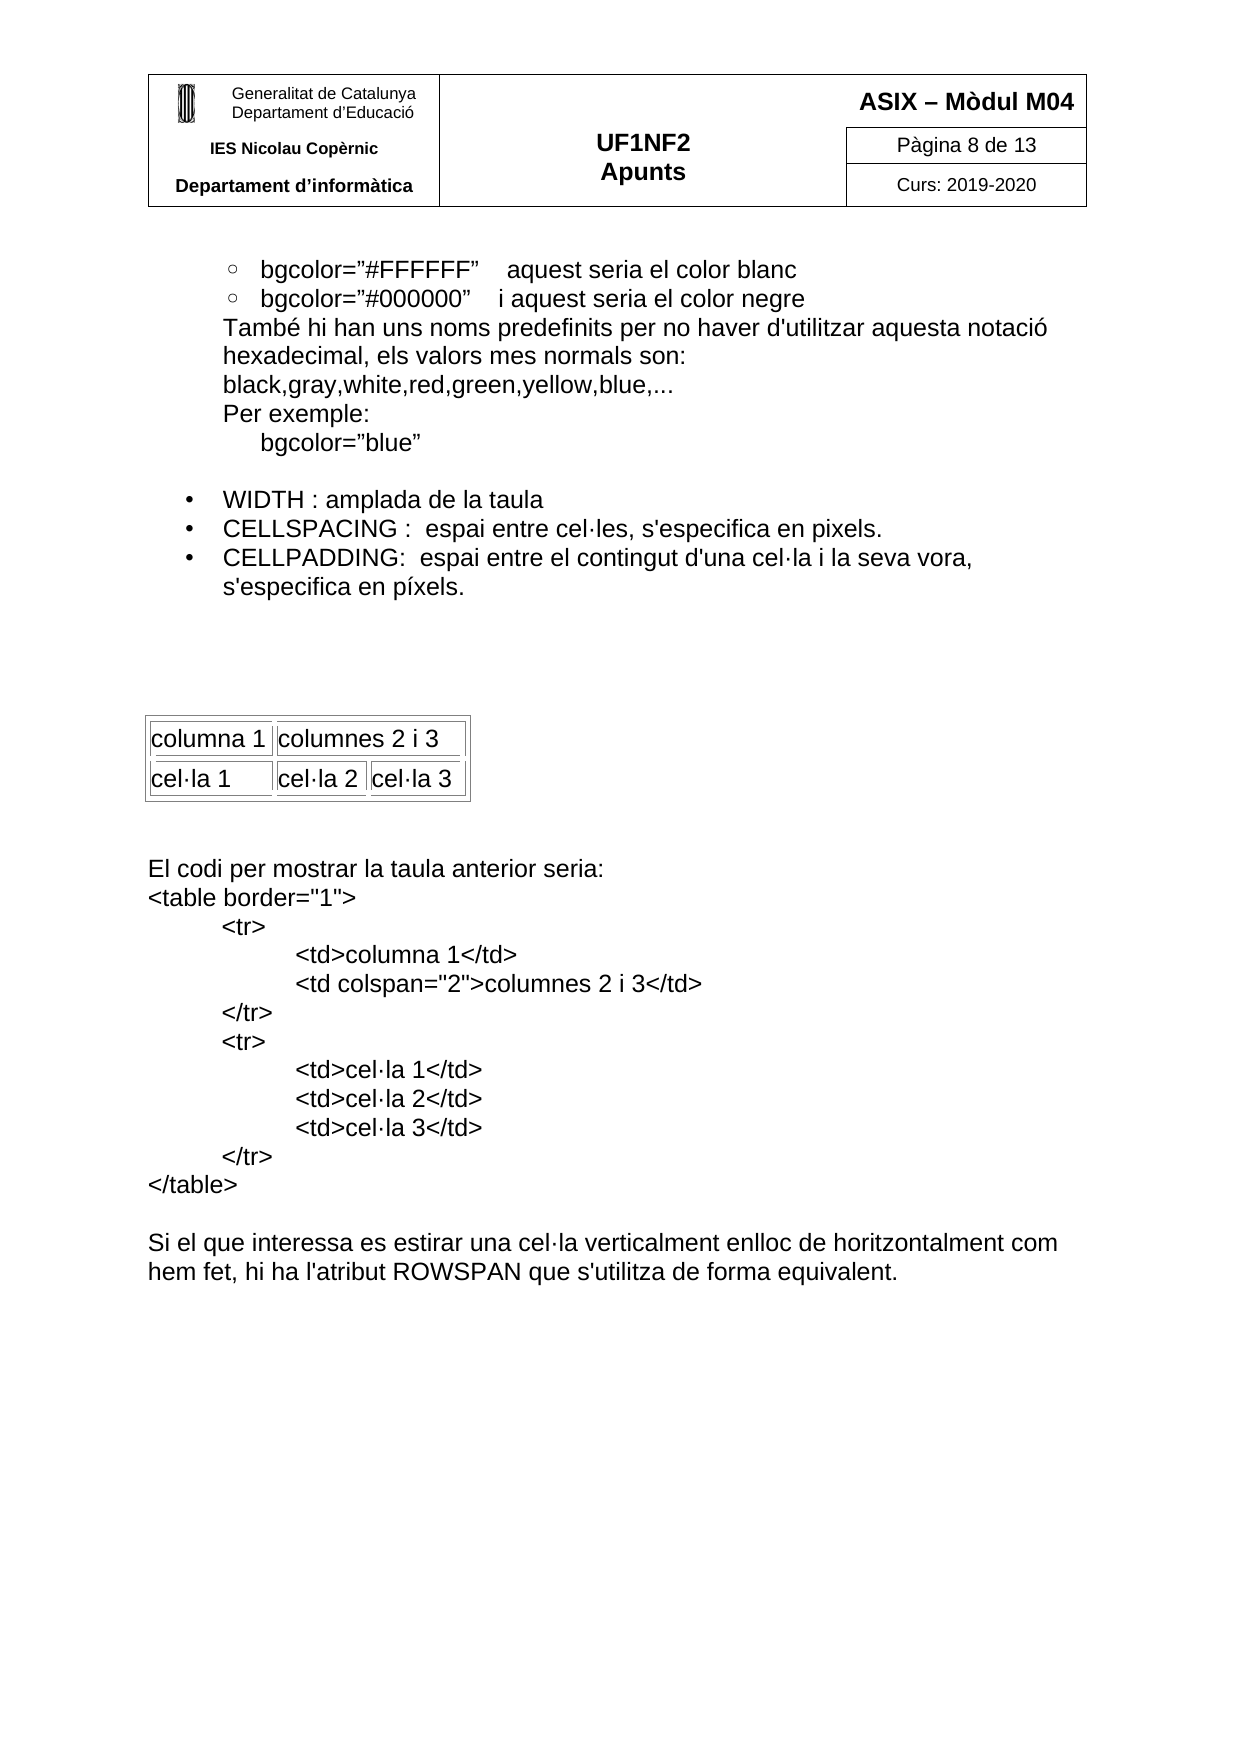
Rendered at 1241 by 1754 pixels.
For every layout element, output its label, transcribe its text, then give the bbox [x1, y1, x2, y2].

text </tr> [221, 998, 1092, 1027]
text </tr> [221, 1142, 1092, 1170]
list bgcolor=”#FFFFFF” aquest seria el color blanc [223, 255, 1092, 284]
text <td>cel·la 1</td> [221, 1055, 1092, 1084]
list WIDTH : amplada de la taula [185, 485, 1092, 514]
list CELLSPACING : espai entre cel·les, s'especifica en pixels. [185, 514, 1092, 543]
table_cell cel·la 2 [275, 755, 368, 795]
text <td>cel·la 3</td> [221, 1113, 1092, 1142]
text <td>columna 1</td> [221, 940, 1092, 969]
text <table border="1"> [148, 883, 1092, 912]
table_cell cel·la 3 [369, 755, 468, 795]
list bgcolor=”blue” [223, 427, 1092, 456]
list CELLPADDING: espai entre el contingut d'una cel·la i la seva vora, s'especifica en píxels. [185, 543, 1092, 600]
table_header columnes 2 i 3 [275, 716, 468, 755]
list Per exemple: [185, 399, 1092, 427]
text <td>cel·la 2</td> [221, 1084, 1092, 1113]
text <tr> [221, 1027, 1092, 1055]
text </table> [148, 1170, 1092, 1199]
list També hi han uns noms predefinits per no haver d'utilitzar aquesta notació hexadecimal, els valors mes normals son: black,gray,white,red,green,yellow,blue,... [185, 312, 1092, 399]
text Si el que interessa es estirar una cel·la verticalment enlloc de horitzontalment com hem fet, hi ha l'atribut ROWSPAN que s'utilitza de forma equivalent. [148, 1228, 1092, 1285]
table_cell cel·la 1 [148, 755, 275, 795]
text <td colspan="2">columnes 2 i 3</td> [221, 969, 1092, 998]
text <tr> [221, 912, 1092, 940]
list bgcolor=”#000000” i aquest seria el color negre [223, 284, 1092, 312]
table_header columna 1 [148, 716, 275, 755]
text El codi per mostrar la taula anterior seria: [148, 854, 1092, 883]
